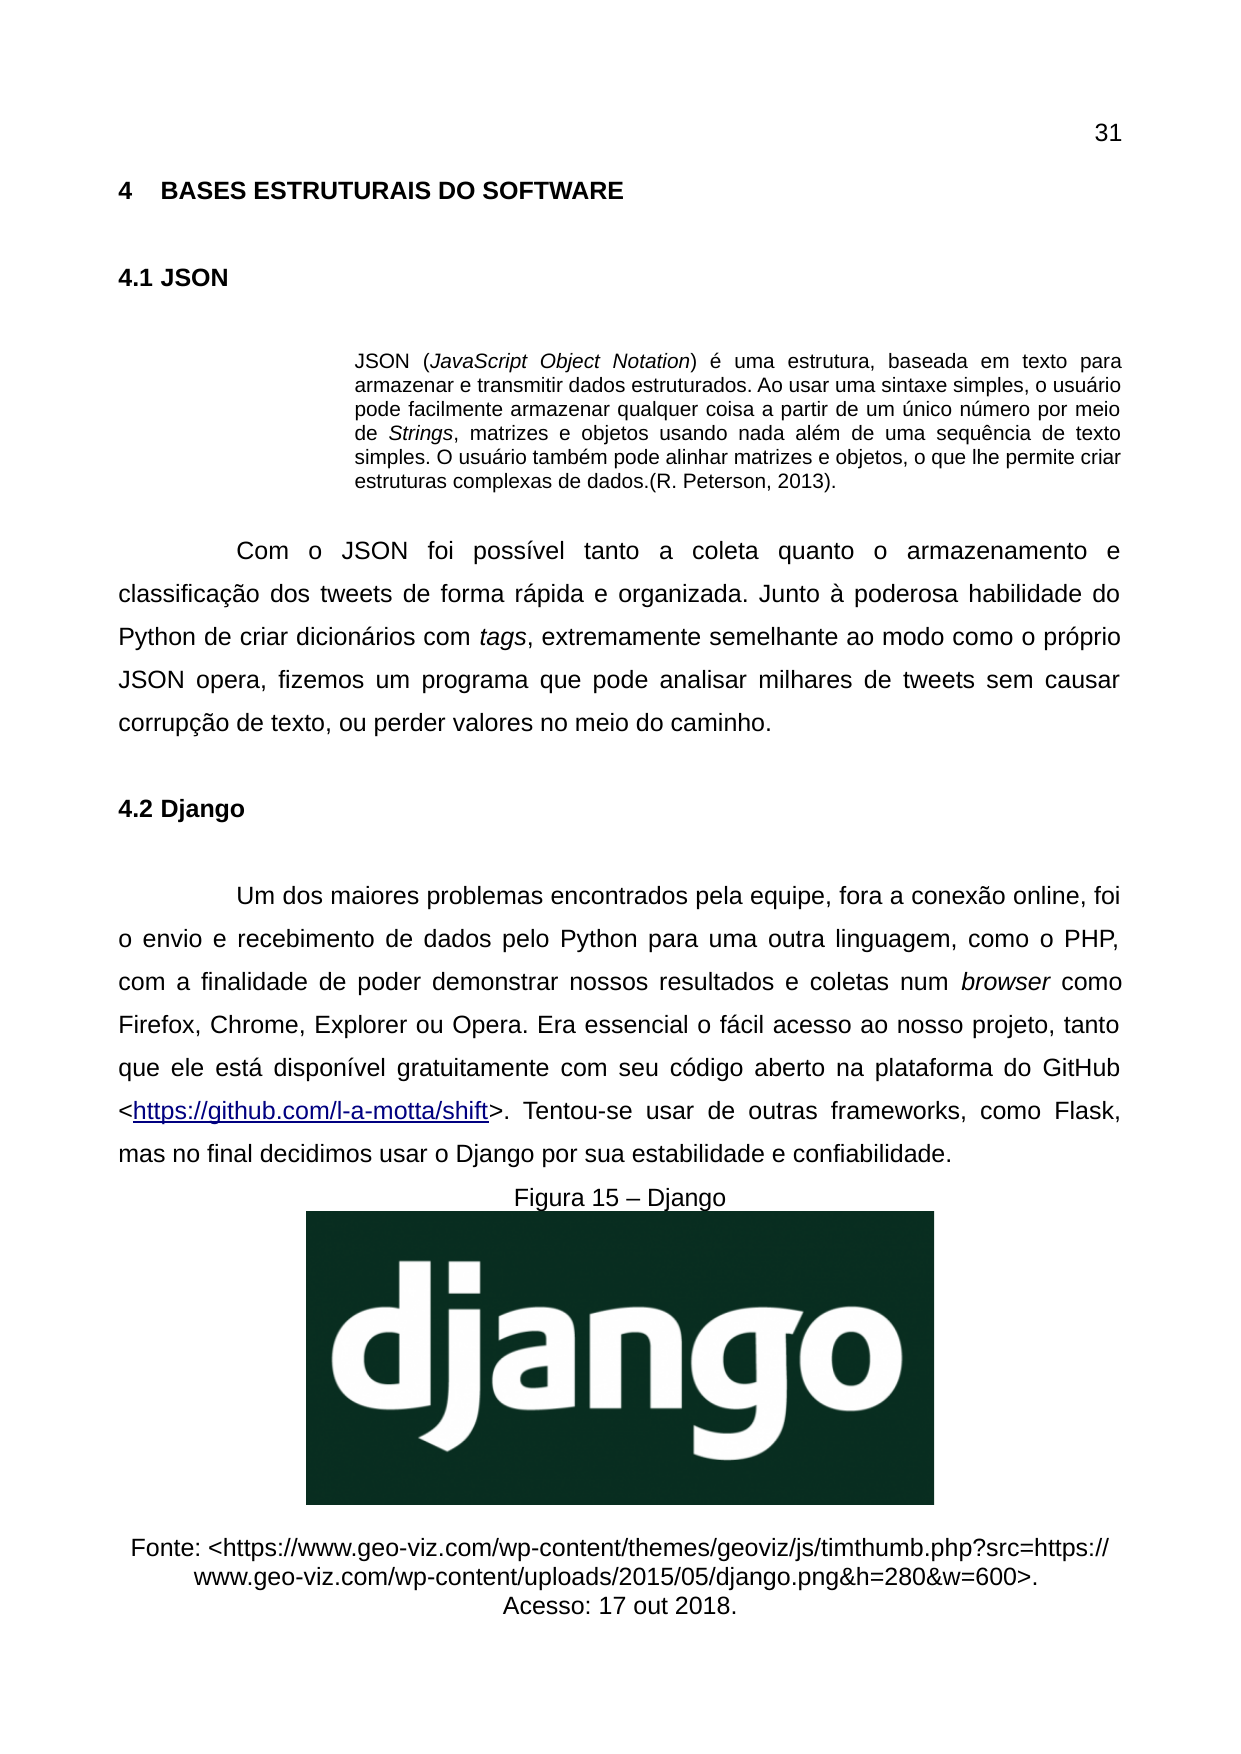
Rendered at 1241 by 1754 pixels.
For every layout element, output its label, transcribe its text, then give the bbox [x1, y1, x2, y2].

list BASES ESTRUTURAIS DO SOFTWARE [118, 176, 1122, 205]
list JSON [118, 263, 1122, 291]
picture [306, 1211, 935, 1505]
text Com o JSON foi possível tanto a coleta quanto o armazenamento e classificação dos tweets de forma rápida e organizada. Junto à poderosa habilidade do Python de criar dicionários com tags, extremamente semelhante ao modo como o próprio JSON opera, fizemos um programa que pode analisar milhares de tweets sem causar corrupção de texto, ou perder valores no meio do caminho. [118, 536, 1122, 737]
text Fonte: <https://www.geo-viz.com/wp-content/themes/geoviz/js/timthumb.php?src=https://www.geo-viz.com/wp-content/uploads/2015/05/django.png&h=280&w=600>. [118, 1533, 1122, 1591]
text Um dos maiores problemas encontrados pela equipe, fora a conexão online, foi o envio e recebimento de dados pelo Python para uma outra linguagem, como o PHP, com a finalidade de poder demonstrar nossos resultados e coletas num browser como Firefox, Chrome, Explorer ou Opera. Era essencial o fácil acesso ao nosso projeto, tanto que ele está disponível gratuitamente com seu código aberto na plataforma do GitHub <https://github.com/l-a-motta/shift>. Tentou-se usar de outras frameworks, como Flask, mas no final decidimos usar o Django por sua estabilidade e confiabilidade. [118, 881, 1122, 1168]
list Django [118, 794, 1122, 823]
text JSON (JavaScript Object Notation) é uma estrutura, baseada em texto para armazenar e transmitir dados estruturados. Ao usar uma sintaxe simples, o usuário pode facilmente armazenar qualquer coisa a partir de um único número por meio de Strings, matrizes e objetos usando nada além de uma sequência de texto simples. O usuário também pode alinhar matrizes e objetos, o que lhe permite criar estruturas complexas de dados.(R. Peterson, 2013). [354, 349, 1122, 493]
text Figura 15 – Django [118, 1183, 1122, 1211]
text Acesso: 17 out 2018. [118, 1591, 1122, 1619]
